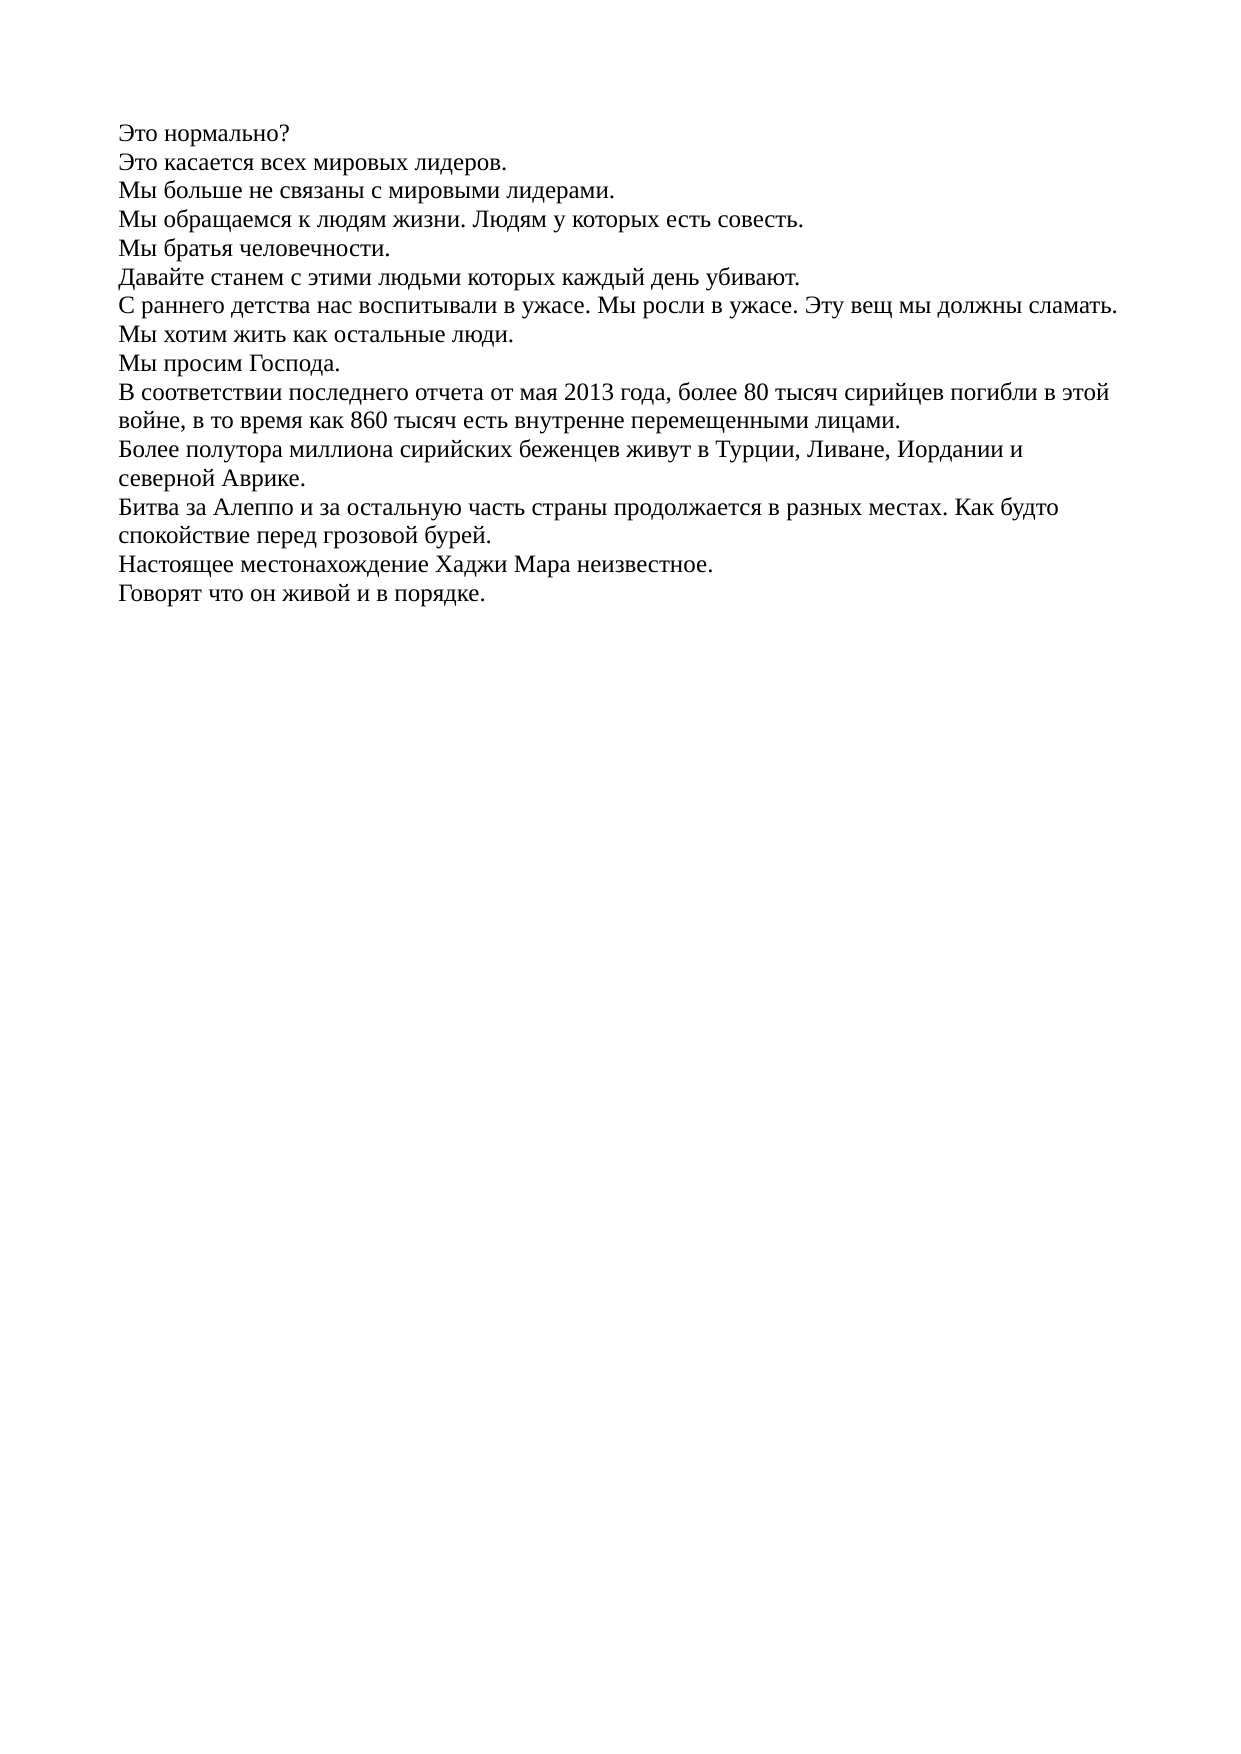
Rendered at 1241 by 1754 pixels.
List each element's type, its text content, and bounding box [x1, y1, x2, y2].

text Мы просим Господа. [118, 348, 1122, 377]
text Битва за Алеппо и за остальную часть страны продолжается в разных местах. Как будто спокойствие перед грозовой бурей. [118, 492, 1122, 549]
text Мы хотим жить как остальные люди. [118, 319, 1122, 348]
text Это нормально? [118, 118, 1122, 147]
text В соответствии последнего отчета от мая 2013 года, более 80 тысяч сирийцев погибли в этой войне, в то время как 860 тысяч есть внутренне перемещенными лицами. [118, 377, 1122, 434]
text Более полутора миллиона сирийских беженцев живут в Турции, Ливане, Иордании и северной Аврике. [118, 434, 1122, 492]
text Мы братья человечности. [118, 233, 1122, 262]
text Настоящее местонахождение Хаджи Мара неизвестное. [118, 549, 1122, 578]
text Это касается всех мировых лидеров. [118, 147, 1122, 176]
text Мы обращаемся к людям жизни. Людям у которых есть совесть. [118, 204, 1122, 233]
text Говорят что он живой и в порядке. [118, 578, 1122, 607]
text С раннего детства нас воспитывали в ужасе. Мы росли в ужасе. Эту вещ мы должны сламать. [118, 291, 1122, 319]
text Давайте станем с этими людьми которых каждый день убивают. [118, 262, 1122, 291]
text Мы больше не связаны с мировыми лидерами. [118, 176, 1122, 204]
